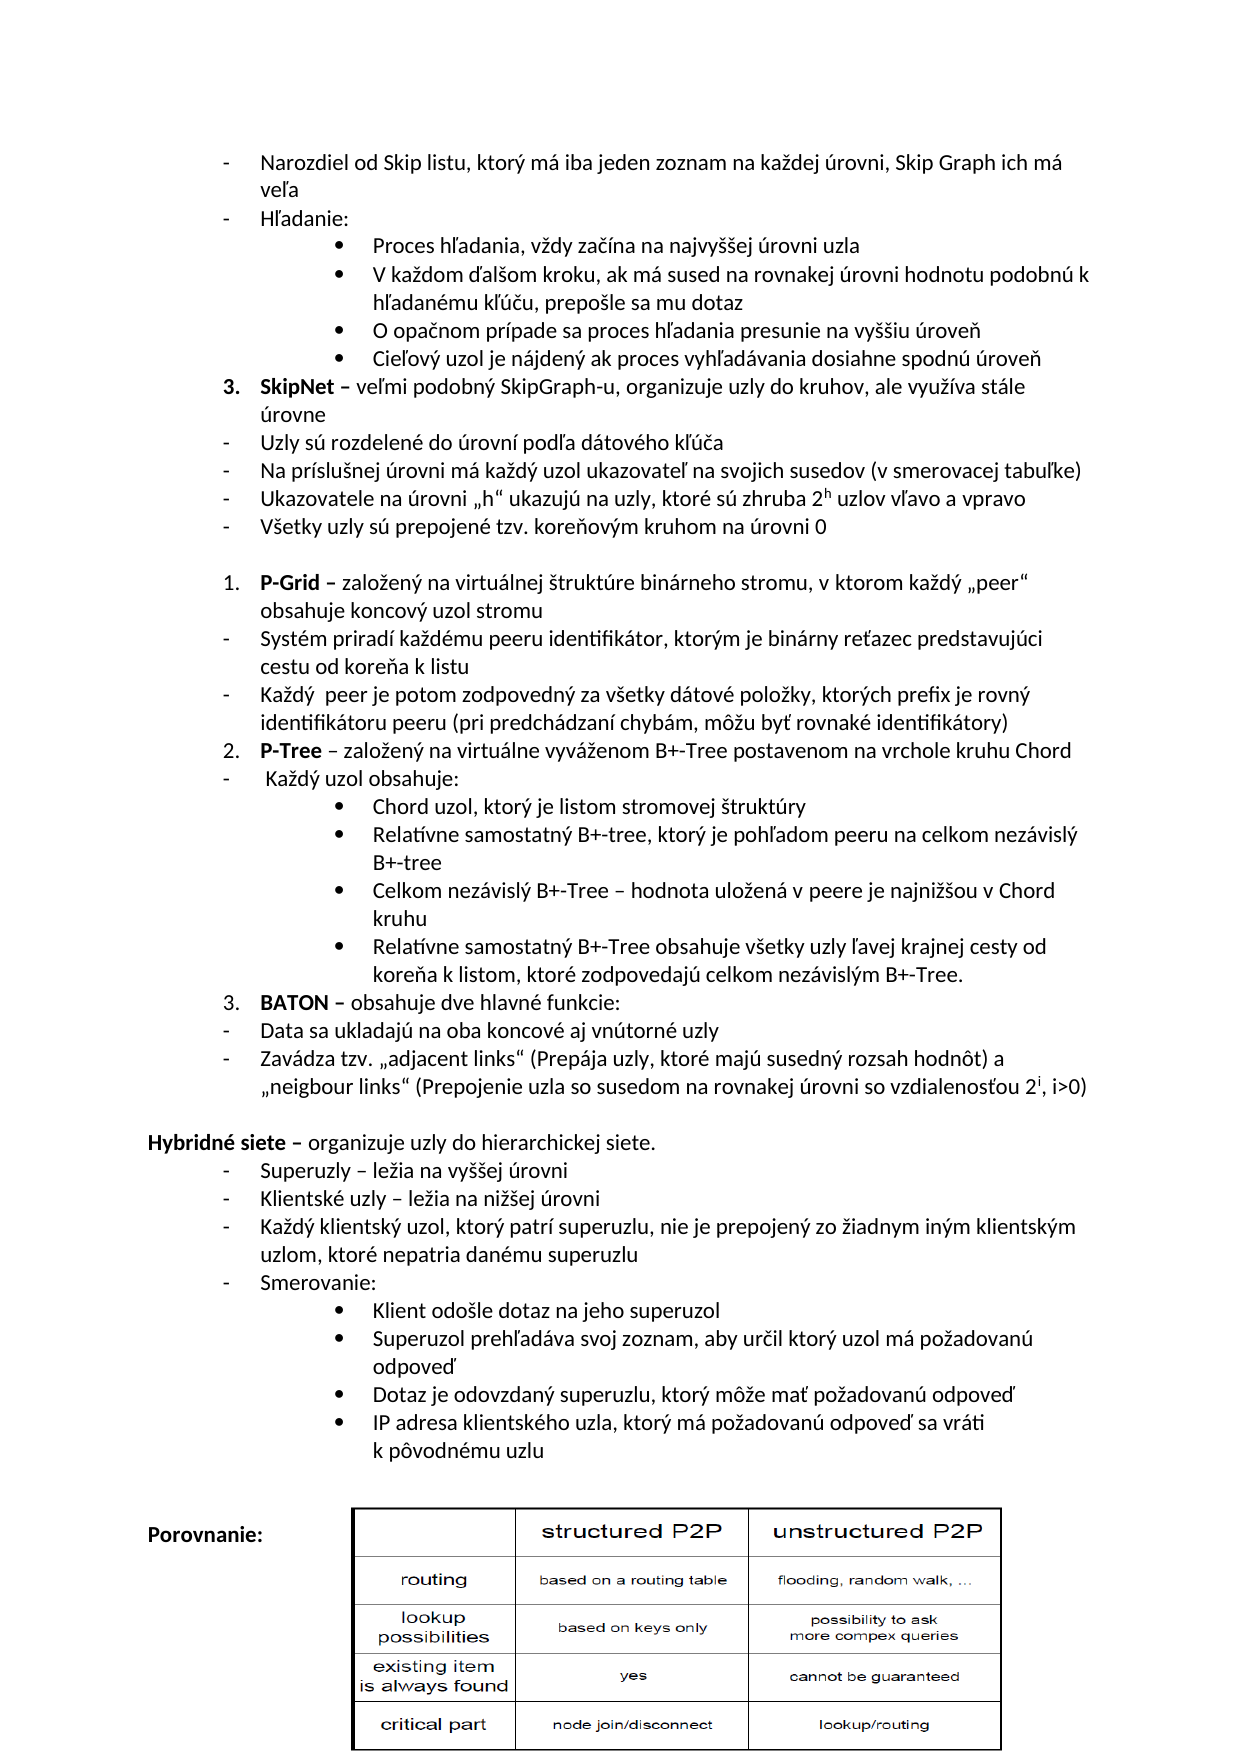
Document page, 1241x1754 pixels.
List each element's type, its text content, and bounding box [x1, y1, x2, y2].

list V každom ďalšom kroku, ak má sused na rovnakej úrovni hodnotu podobnú k hľadanému kľúču, prepošle sa mu dotaz [335, 260, 1093, 316]
list Superuzol prehľadáva svoj zoznam, aby určil ktorý uzol má požadovanú odpoveď [335, 1324, 1093, 1381]
list Každý klientský uzol, ktorý patrí superuzlu, nie je prepojený zo žiadnym iným klientským uzlom, ktoré nepatria danému superuzlu [223, 1212, 1093, 1268]
list P-Tree – založený na virtuálne vyváženom B+-Tree postavenom na vrchole kruhu Chord [223, 736, 1093, 764]
list Celkom nezávislý B+-Tree – hodnota uložená v peere je najnižšou v Chord kruhu [335, 876, 1093, 932]
list Superuzly – ležia na vyššej úrovni [223, 1156, 1093, 1184]
list Každý peer je potom zodpovedný za všetky dátové položky, ktorých prefix je rovný identifikátoru peeru (pri predchádzaní chybám, môžu byť rovnaké identifikátory) [223, 680, 1093, 736]
text [1005, 1521, 1093, 1549]
list Každý uzol obsahuje: [223, 764, 1093, 792]
list P-Grid – založený na virtuálnej štruktúre binárneho stromu, v ktorom každý „peer“ obsahuje koncový uzol stromu [223, 568, 1093, 624]
list Klient odošle dotaz na jeho superuzol [335, 1296, 1093, 1324]
list Zavádza tzv. „adjacent links“ (Prepája uzly, ktoré majú susedný rozsah hodnôt) a „neigbour links“ (Prepojenie uzla so susedom na rovnakej úrovni so vzdialenosťou 2i, i>0) [223, 1044, 1093, 1100]
list Smerovanie: [223, 1268, 1093, 1296]
list Relatívne samostatný B+-tree, ktorý je pohľadom peeru na celkom nezávislý B+-tree [335, 820, 1093, 876]
list Klientské uzly – ležia na nižšej úrovni [223, 1184, 1093, 1212]
list Relatívne samostatný B+-Tree obsahuje všetky uzly ľavej krajnej cesty od koreňa k listom, ktoré zodpovedajú celkom nezávislým B+-Tree. [335, 932, 1093, 988]
list IP adresa klientského uzla, ktorý má požadovanú odpoveď sa vráti k pôvodnému uzlu [335, 1408, 1093, 1464]
list Proces hľadania, vždy začína na najvyššej úrovni uzla [335, 232, 1093, 260]
list Dotaz je odovzdaný superuzlu, ktorý môže mať požadovanú odpoveď [335, 1381, 1093, 1408]
list Hľadanie: [223, 204, 1093, 232]
list Systém priradí každému peeru identifikátor, ktorým je binárny reťazec predstavujúci cestu od koreňa k listu [223, 624, 1093, 680]
list Chord uzol, ktorý je listom stromovej štruktúry [335, 792, 1093, 820]
text Hybridné siete – organizuje uzly do hierarchickej siete. [148, 1128, 1093, 1156]
list Ukazovatele na úrovni „h“ ukazujú na uzly, ktoré sú zhruba 2h uzlov vľavo a vpravo [223, 484, 1093, 512]
list Na príslušnej úrovni má každý uzol ukazovateľ na svojich susedov (v smerovacej tabuľke) [223, 456, 1093, 484]
list Všetky uzly sú prepojené tzv. koreňovým kruhom na úrovni 0 [223, 512, 1093, 540]
list BATON – obsahuje dve hlavné funkcie: [223, 988, 1093, 1016]
list Cieľový uzol je nájdený ak proces vyhľadávania dosiahne spodnú úroveň [335, 344, 1093, 372]
list Narozdiel od Skip listu, ktorý má iba jeden zoznam na každej úrovni, Skip Graph ich má veľa [223, 148, 1093, 204]
list O opačnom prípade sa proces hľadania presunie na vyššiu úroveň [335, 316, 1093, 344]
list Uzly sú rozdelené do úrovní podľa dátového kľúča [223, 428, 1093, 456]
list Data sa ukladajú na oba koncové aj vnútorné uzly [223, 1016, 1093, 1044]
text Porovnanie: [148, 1521, 345, 1549]
list SkipNet – veľmi podobný SkipGraph-u, organizuje uzly do kruhov, ale využíva stále úrovne [223, 372, 1093, 428]
